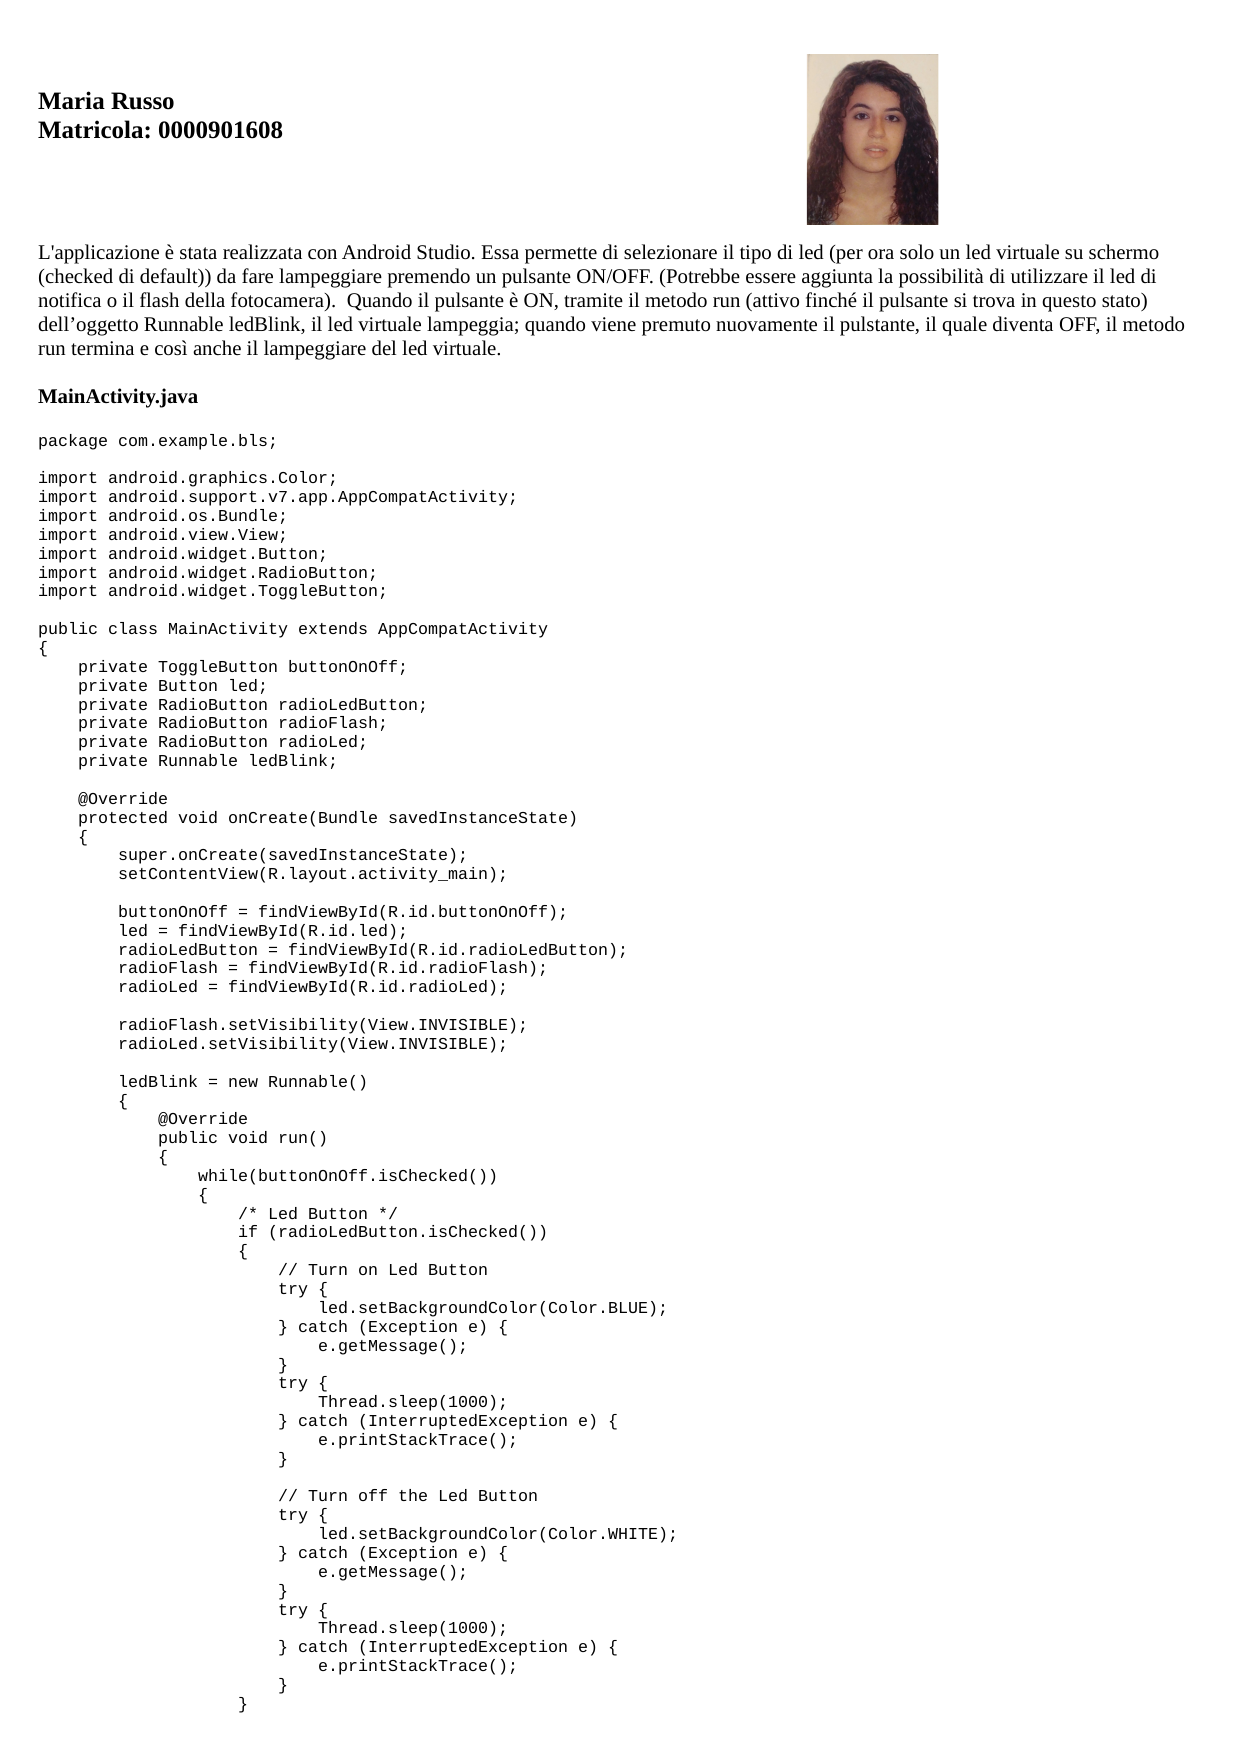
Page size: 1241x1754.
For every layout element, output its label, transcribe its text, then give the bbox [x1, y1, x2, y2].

text } catch (Exception e) { [38, 1544, 1202, 1563]
text led.setBackgroundColor(Color.WHITE); [38, 1526, 1202, 1544]
text Matricola: 0000901608 [38, 115, 806, 143]
text try { [38, 1507, 1202, 1526]
text L'applicazione è stata realizzata con Android Studio. Essa permette di selezionare il tipo di led (per ora solo un led virtuale su schermo (checked di default)) da fare lampeggiare premendo un pulsante ON/OFF. (Potrebbe essere aggiunta la possibilità di utilizzare il led di notifica o il flash della fotocamera). Quando il pulsante è ON, tramite il metodo run (attivo finché il pulsante si trova in questo stato) dell’oggetto Runnable ledBlink, il led virtuale lampeggia; quando viene premuto nuovamente il pulstante, il quale diventa OFF, il metodo run termina e così anche il lampeggiare del led virtuale. [38, 240, 1202, 360]
text public void run() [38, 1130, 1202, 1149]
text Thread.sleep(1000); [38, 1620, 1202, 1639]
text { [38, 1243, 1202, 1262]
text buttonOnOff = findViewById(R.id.buttonOnOff); [38, 903, 1202, 922]
text led.setBackgroundColor(Color.BLUE); [38, 1299, 1202, 1318]
text try { [38, 1375, 1202, 1394]
picture [806, 54, 939, 225]
text { [38, 828, 1202, 847]
text e.printStackTrace(); [38, 1431, 1202, 1450]
text super.onCreate(savedInstanceState); [38, 847, 1202, 866]
text public class MainActivity extends AppCompatActivity [38, 621, 1202, 639]
text { [38, 639, 1202, 658]
text MainActivity.java [38, 384, 1202, 408]
text private ToggleButton buttonOnOff; [38, 658, 1202, 677]
text } catch (Exception e) { [38, 1318, 1202, 1337]
text private RadioButton radioLedButton; [38, 696, 1202, 715]
text private Button led; [38, 677, 1202, 696]
text led = findViewById(R.id.led); [38, 922, 1202, 941]
text } [38, 1582, 1202, 1601]
text if (radioLedButton.isChecked()) [38, 1224, 1202, 1243]
text try { [38, 1601, 1202, 1620]
text import android.widget.ToggleButton; [38, 583, 1202, 602]
text Thread.sleep(1000); [38, 1394, 1202, 1413]
text } catch (InterruptedException e) { [38, 1639, 1202, 1658]
text private RadioButton radioLed; [38, 734, 1202, 753]
text @Override [38, 1111, 1202, 1130]
text ledBlink = new Runnable() [38, 1073, 1202, 1092]
text private Runnable ledBlink; [38, 753, 1202, 772]
text radioLed = findViewById(R.id.radioLed); [38, 979, 1202, 998]
text /* Led Button */ [38, 1205, 1202, 1224]
text } [38, 1356, 1202, 1375]
text @Override [38, 790, 1202, 809]
text import android.os.Bundle; [38, 508, 1202, 526]
text { [38, 1149, 1202, 1167]
text radioLedButton = findViewById(R.id.radioLedButton); [38, 941, 1202, 960]
text import android.widget.Button; [38, 545, 1202, 564]
text { [38, 1186, 1202, 1205]
text import android.view.View; [38, 526, 1202, 545]
text radioFlash.setVisibility(View.INVISIBLE); [38, 1017, 1202, 1036]
text import android.support.v7.app.AppCompatActivity; [38, 489, 1202, 508]
text try { [38, 1281, 1202, 1299]
text import android.widget.RadioButton; [38, 564, 1202, 583]
text e.getMessage(); [38, 1563, 1202, 1582]
text import android.graphics.Color; [38, 470, 1202, 489]
text [939, 115, 1202, 143]
text radioLed.setVisibility(View.INVISIBLE); [38, 1036, 1202, 1054]
text private RadioButton radioFlash; [38, 715, 1202, 734]
text radioFlash = findViewById(R.id.radioFlash); [38, 960, 1202, 979]
text [939, 86, 1202, 115]
text protected void onCreate(Bundle savedInstanceState) [38, 809, 1202, 828]
text e.getMessage(); [38, 1337, 1202, 1356]
text } [38, 1450, 1202, 1469]
text while(buttonOnOff.isChecked()) [38, 1167, 1202, 1186]
text setContentView(R.layout.activity_main); [38, 866, 1202, 885]
text // Turn on Led Button [38, 1262, 1202, 1281]
text } [38, 1677, 1202, 1695]
text } [38, 1695, 1202, 1714]
text { [38, 1092, 1202, 1111]
text e.printStackTrace(); [38, 1658, 1202, 1677]
text Maria Russo [38, 86, 806, 115]
text // Turn off the Led Button [38, 1488, 1202, 1507]
text package com.example.bls; [38, 432, 1202, 451]
text } catch (InterruptedException e) { [38, 1413, 1202, 1431]
